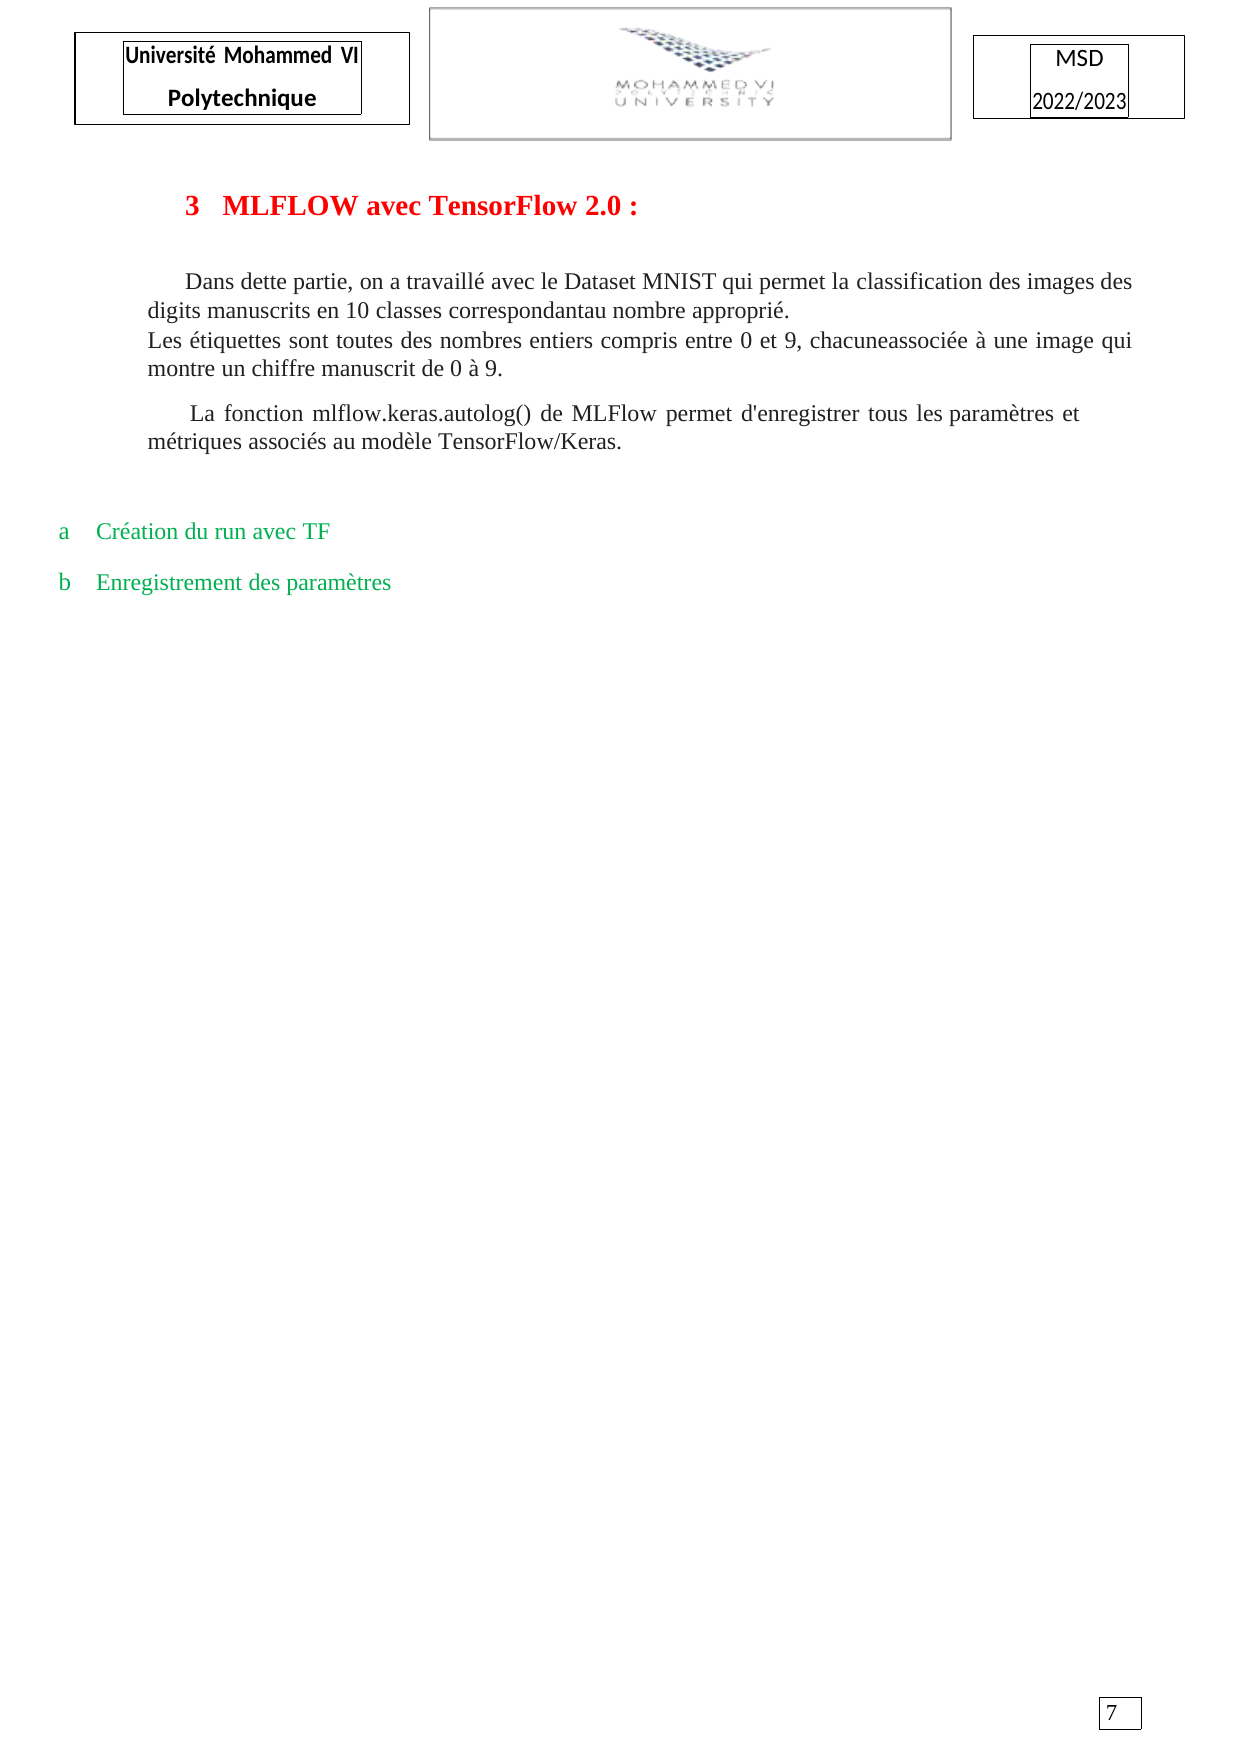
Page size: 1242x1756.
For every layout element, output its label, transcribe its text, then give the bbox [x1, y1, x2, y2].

text Les étiquettes sont toutes des nombres entiers compris entre 0 et 9, chacuneassociée à une image qui montre un chiffre manuscrit de 0 à 9. [147, 326, 1143, 382]
list Création du run avec TF [58, 516, 1212, 545]
subtitle MLFLOW avec TensorFlow 2.0 : [185, 188, 1212, 222]
text La fonction mlflow.keras.autolog() de MLFlow permet d'enregistrer tous les paramètres et métriques associés au modèle TensorFlow/Keras. [147, 399, 1143, 455]
text Dans dette partie, on a travaillé avec le Dataset MNIST qui permet la classification des images des digits manuscrits en 10 classes correspondantau nombre approprié. [147, 267, 1143, 324]
list Enregistrement des paramètres [58, 567, 1212, 596]
